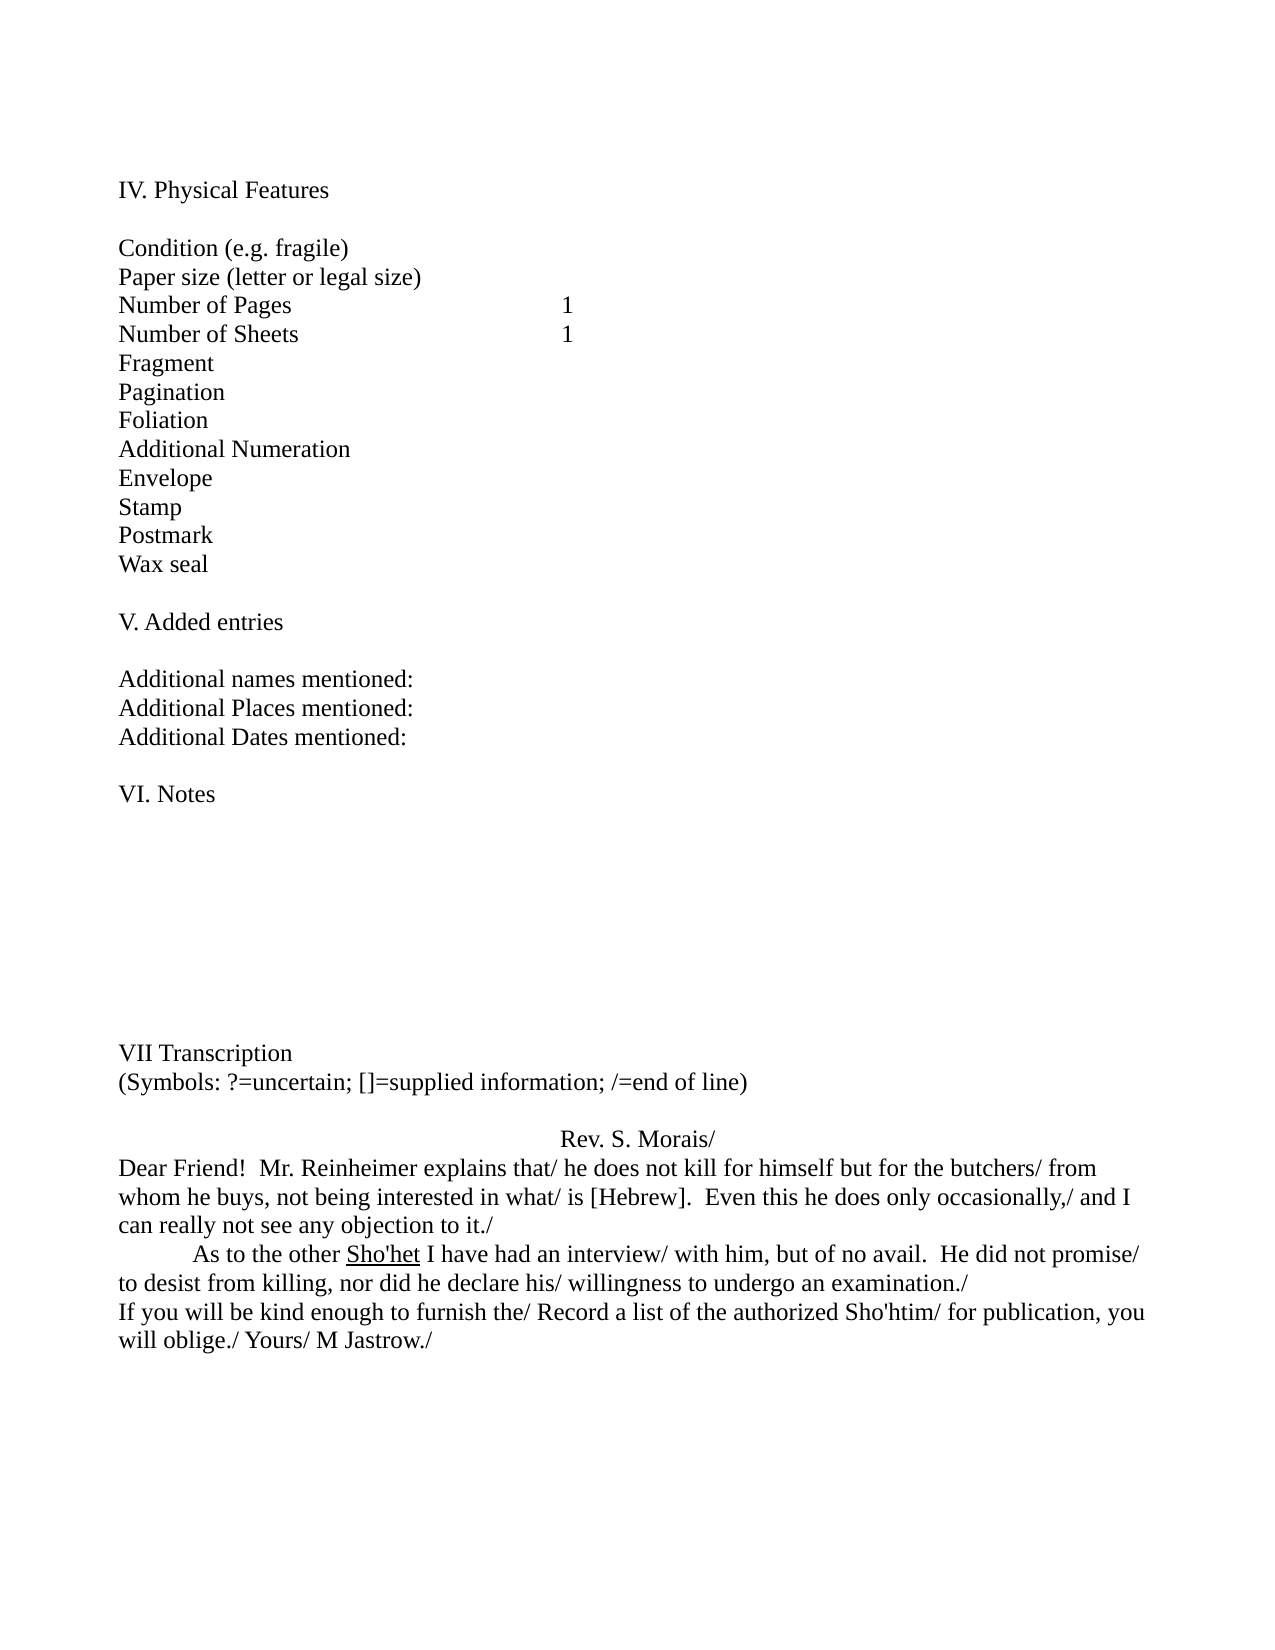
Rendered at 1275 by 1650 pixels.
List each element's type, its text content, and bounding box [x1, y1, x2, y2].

text Additional names mentioned: [118, 664, 1157, 693]
text Wax seal [118, 549, 1157, 578]
text Additional Dates mentioned: [118, 722, 1157, 751]
text V. Added entries [118, 607, 1157, 636]
text If you will be kind enough to furnish the/ Record a list of the authorized Sho'htim/ for publication, you will oblige./ Yours/ M Jastrow./ [118, 1297, 1157, 1354]
text Envelope [118, 463, 1157, 492]
text Postma rk [118, 521, 1157, 549]
text As to the other Sho'het I have had an interview/ with him, but of no avail. He did not promise/ to desist from killing, nor did he declare his/ willingness to undergo an examination./ [118, 1239, 1157, 1297]
text Number of Pages 1 [118, 291, 1157, 319]
text Paper size (letter or legal size) [118, 262, 1157, 291]
text VI. Notes [118, 779, 1157, 808]
text Additional Numeration [118, 434, 1157, 463]
text VII Transcription [118, 1038, 1157, 1067]
text Condition (e.g. fragile) [118, 233, 1157, 262]
text Dear Friend! Mr. Reinheimer explains that/ he does not kill for himself but for the butchers/ from whom he buys, not being interested in what/ is [Hebrew]. Even this he does only occasionally,/ and I can really not see any objection to it./ [118, 1153, 1157, 1239]
text Number of Sheets 1 [118, 319, 1157, 348]
text IV. Physical Features [118, 176, 1157, 204]
text Additional Places mentioned: [118, 693, 1157, 722]
text Fragment [118, 348, 1157, 377]
text Pagination [118, 377, 1157, 406]
text Stamp [118, 492, 1157, 521]
text Rev. S. Morais/ [118, 1124, 1157, 1153]
text Foliation [118, 406, 1157, 434]
text (Symbols: ?=uncertain; []=supplied information; /=end of line) [118, 1067, 1157, 1096]
